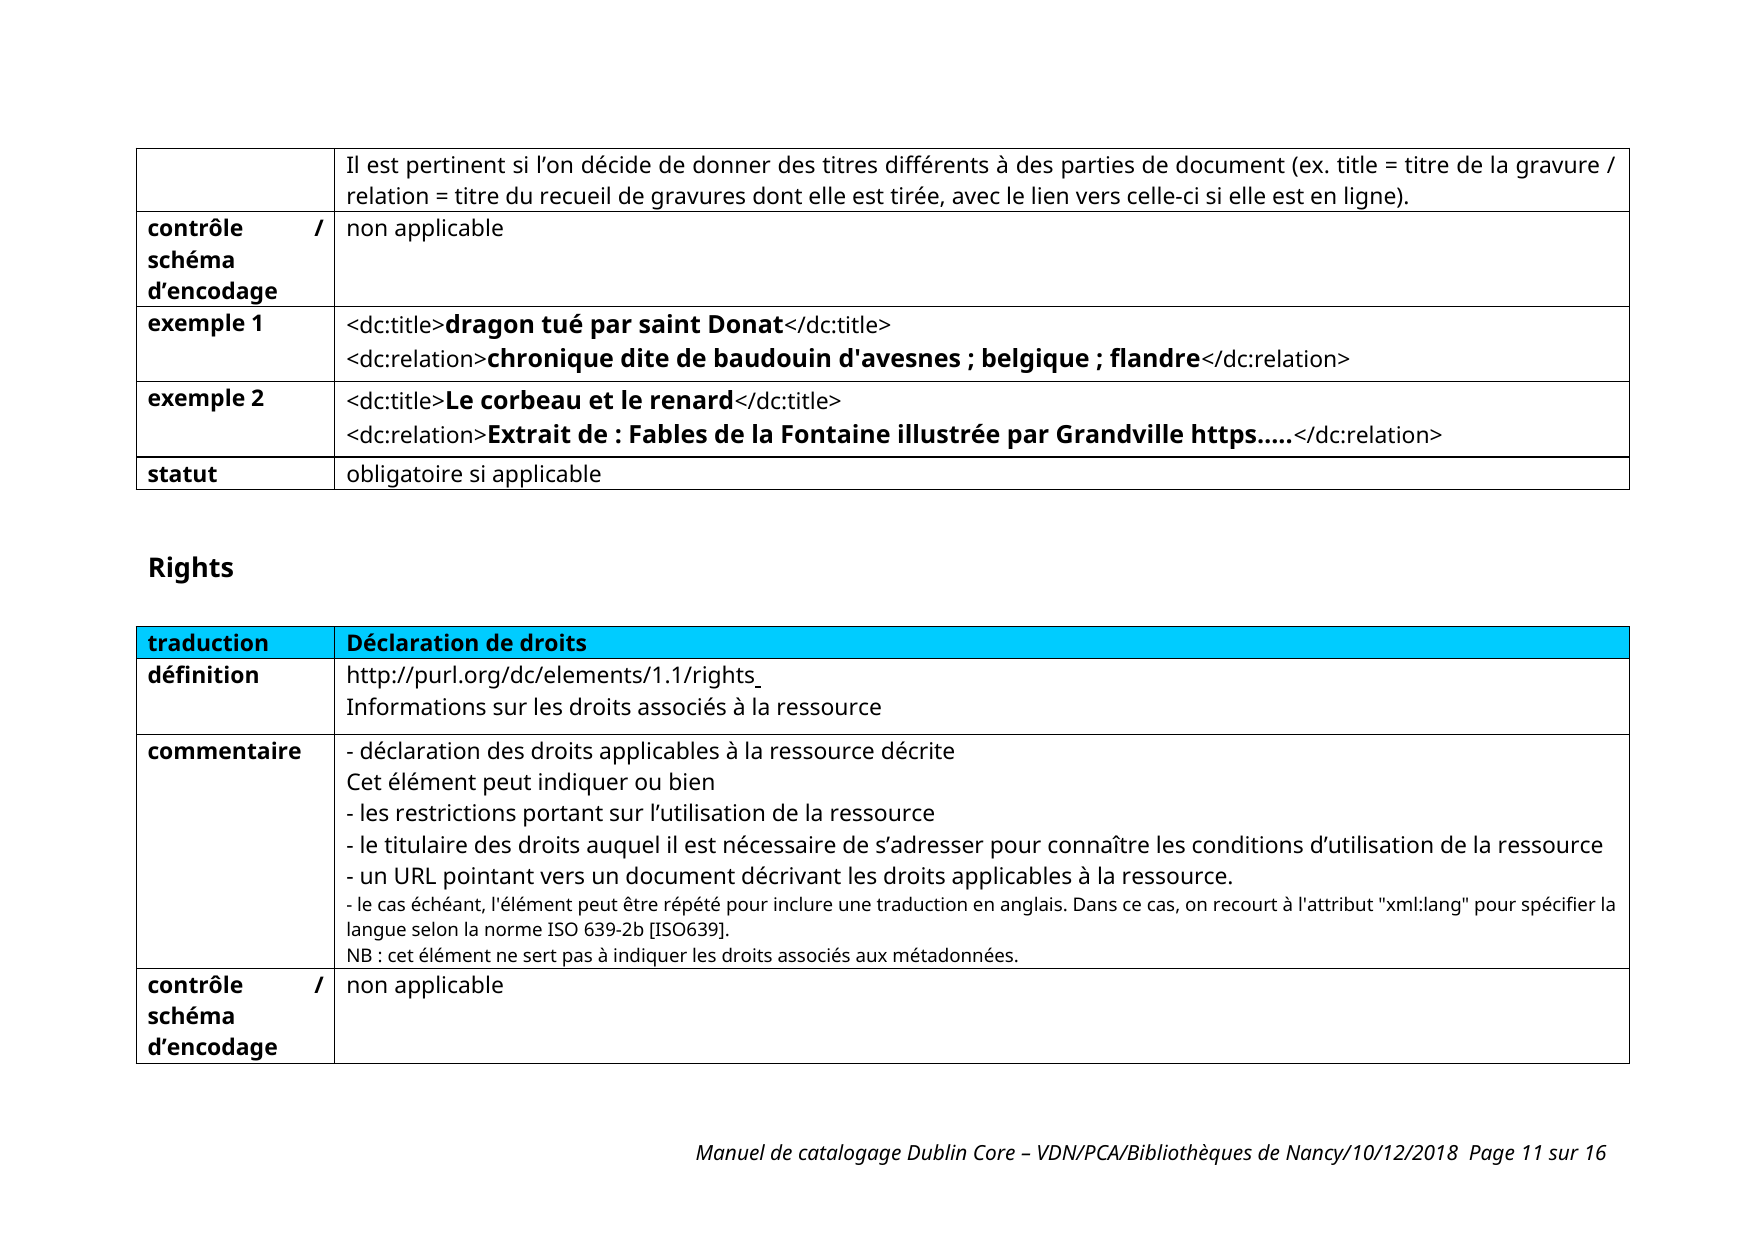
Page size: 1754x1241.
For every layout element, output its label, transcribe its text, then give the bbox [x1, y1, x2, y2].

table_cell exemple 2 [137, 382, 334, 456]
subtitle Rights [148, 549, 1606, 586]
table_cell non applicable [335, 969, 1629, 1062]
table_cell Il est pertinent si l’on décide de donner des titres différents à des parties de document (ex. title = titre de la gravure / relation = titre du recueil de gravures dont elle est tirée, avec le lien vers celle-ci si elle est en ligne). [335, 149, 1629, 211]
table_cell exemple 1 [137, 307, 334, 381]
table_cell <dc:title>dragon tué par saint Donat</dc:title> <dc:relation>chronique dite de baudouin d'avesnes ; belgique ; flandre</dc:relation> [335, 307, 1629, 381]
table_cell - déclaration des droits applicables à la ressource décrite Cet élément peut indiquer ou bien - les restrictions portant sur l’utilisation de la ressource - le titulaire des droits auquel il est nécessaire de s’adresser pour connaître les conditions d’utilisation de la ressource - un URL pointant vers un document décrivant les droits applicables à la ressource. - le cas échéant, l'élément peut être répété pour inclure une traduction en anglais. Dans ce cas, on recourt à l'attribut "xml:lang" pour spécifier la langue selon la norme ISO 639-2b [ISO639]. NB : cet élément ne sert pas à indiquer les droits associés aux métadonnées. [335, 735, 1629, 968]
table_header Déclaration de droits [335, 627, 1629, 658]
table_cell commentaire [137, 735, 334, 968]
table_cell contrôle / schéma d’encodage [137, 212, 334, 306]
table_cell [137, 149, 334, 211]
table_cell contrôle / schéma d’encodage [137, 969, 334, 1062]
table_cell http://purl.org/dc/elements/1.1/rights Informations sur les droits associés à la ressource [335, 659, 1629, 734]
table_header traduction [137, 627, 334, 658]
table_cell non applicable [335, 212, 1629, 306]
table_cell définition [137, 659, 334, 734]
table_cell statut [137, 458, 334, 489]
table_cell obligatoire si applicable [335, 458, 1629, 489]
table_cell <dc:title>Le corbeau et le renard</dc:title> <dc:relation>Extrait de : Fables de la Fontaine illustrée par Grandville https…..</dc:relation> [335, 382, 1629, 456]
